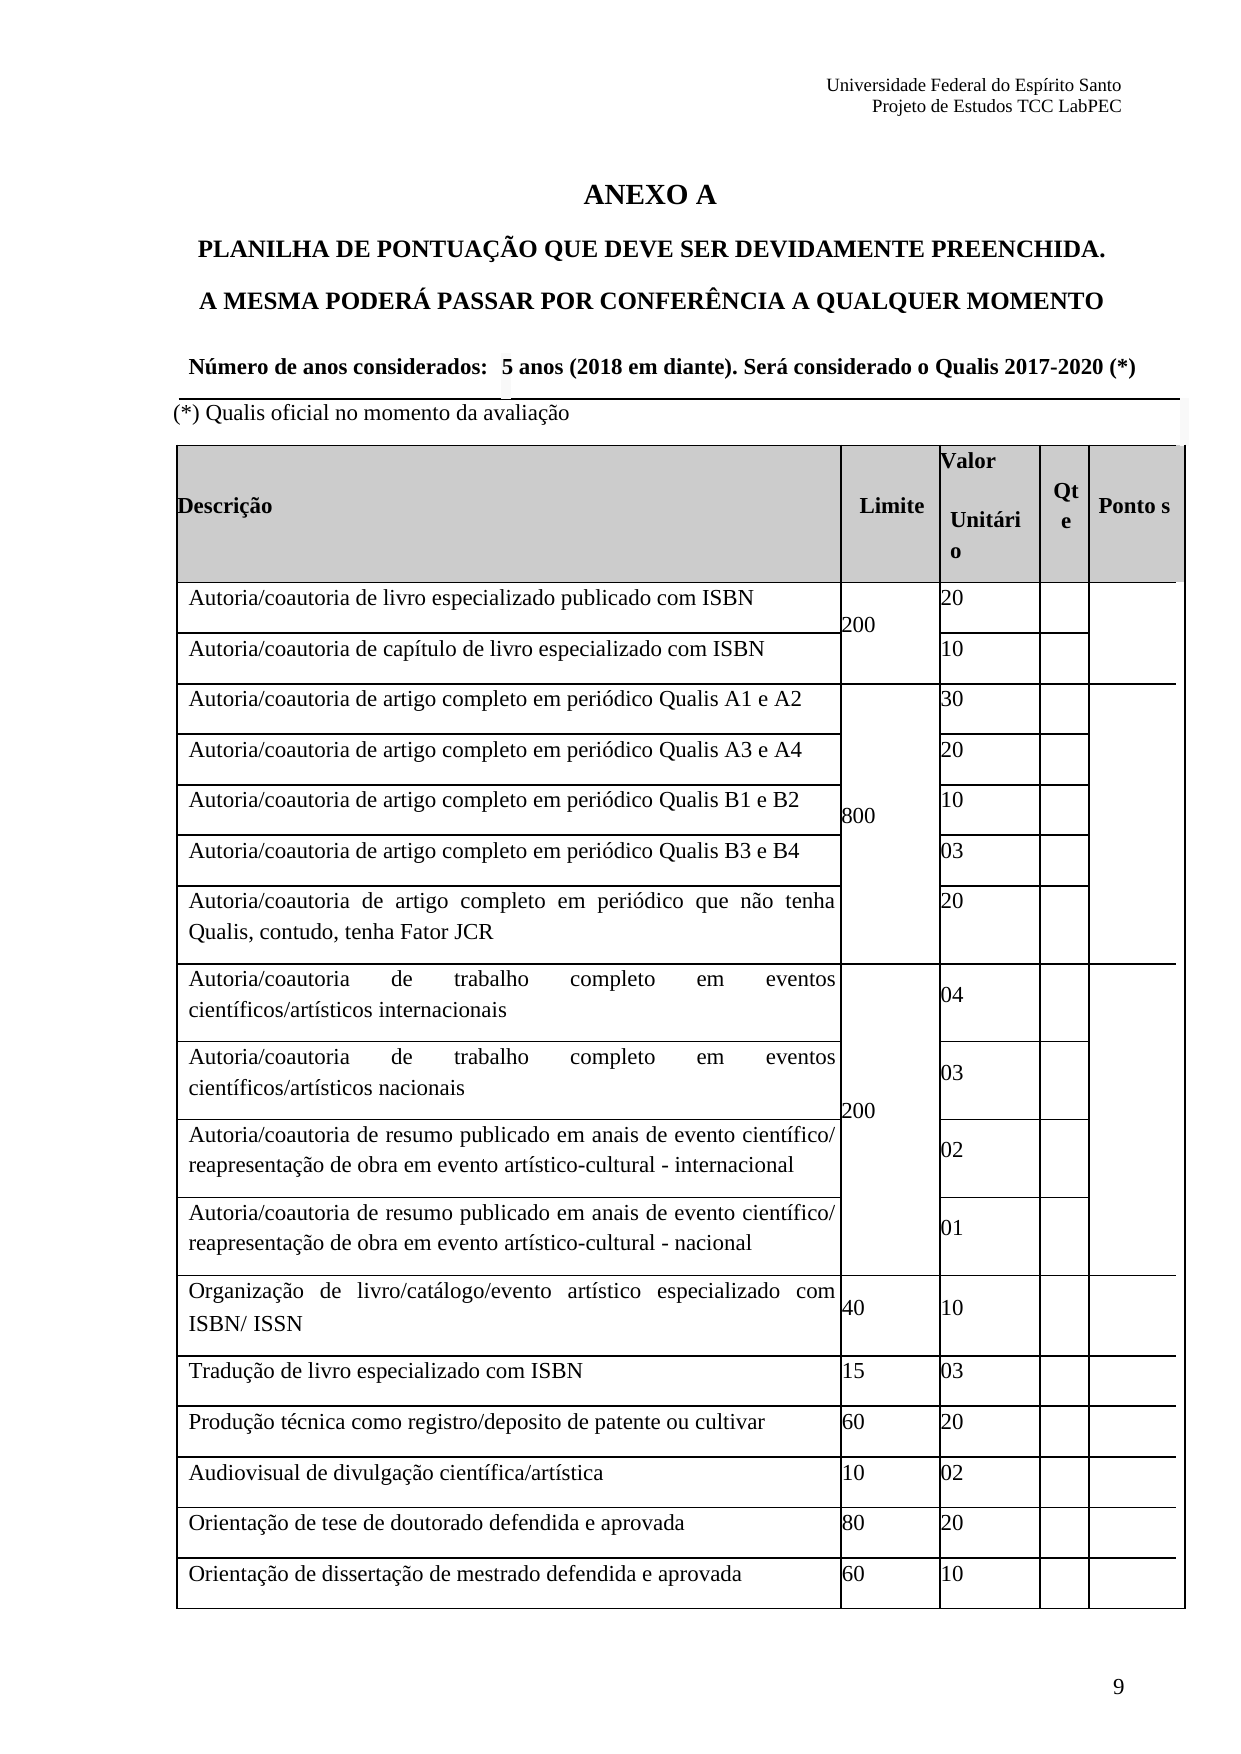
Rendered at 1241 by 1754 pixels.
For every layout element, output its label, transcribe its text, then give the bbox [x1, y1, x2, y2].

table_cell 04 [941, 965, 1039, 1041]
table_cell [1041, 583, 1088, 632]
table_cell 20 [941, 1407, 1039, 1456]
table_cell [1090, 582, 1184, 683]
table_cell 40 [842, 1276, 939, 1355]
table_cell 20 [941, 887, 1039, 963]
table_cell Autoria/coautoria de trabalho completo em eventos científicos/artísticos nacionais [178, 1042, 840, 1119]
table_header Número de anos considerados: [177, 353, 501, 398]
table_cell Autoria/coautoria de livro especializado publicado com ISBN [178, 583, 840, 632]
table_cell [1041, 1276, 1088, 1355]
table_cell Orientação de tese de doutorado defendida e aprovada [178, 1508, 840, 1557]
table_cell Autoria/coautoria de trabalho completo em eventos científicos/artísticos internacionais [178, 965, 840, 1041]
table_cell [1090, 1456, 1184, 1506]
table_cell [1090, 1355, 1184, 1405]
table_cell 60 [842, 1559, 939, 1607]
table_cell [1041, 1120, 1088, 1197]
table_cell 10 [941, 1559, 1039, 1607]
table_cell 20 [941, 735, 1039, 784]
table_cell Autoria/coautoria de artigo completo em periódico que não tenha Qualis, contudo, tenha Fator JCR [178, 887, 840, 963]
table_cell Autoria/coautoria de artigo completo em periódico Qualis A1 e A2 [178, 685, 840, 733]
table_cell Organização de livro/catálogo/evento artístico especializado com ISBN/ ISSN [178, 1276, 840, 1355]
table_cell Autoria/coautoria de resumo publicado em anais de evento científico/ reapresentação de obra em evento artístico-cultural - nacional [178, 1198, 840, 1274]
table_cell [1041, 1357, 1088, 1405]
table_cell 800 [842, 685, 939, 963]
table_cell (*) Qualis oficial no momento da avaliação [177, 398, 1180, 444]
table_cell Limite [842, 446, 939, 582]
table_cell [1041, 887, 1088, 963]
table_cell 30 [941, 685, 1039, 733]
table_cell [1041, 786, 1088, 834]
table_cell Autoria/coautoria de capítulo de livro especializado com ISBN [178, 634, 840, 683]
table_cell 02 [941, 1120, 1039, 1197]
table_cell 01 [941, 1198, 1039, 1274]
table_cell [1090, 1557, 1184, 1607]
table_cell 20 [941, 1508, 1039, 1557]
table_cell 03 [941, 1042, 1039, 1119]
table_cell 10 [941, 1276, 1039, 1355]
table_cell 10 [941, 634, 1039, 683]
table_cell [1090, 1506, 1184, 1557]
table_cell [1041, 965, 1088, 1041]
table_cell 10 [842, 1458, 939, 1506]
table_cell 20 [941, 583, 1039, 632]
table_cell [1041, 1458, 1088, 1506]
table_cell 200 [842, 965, 939, 1274]
table_cell [1041, 1508, 1088, 1557]
table_cell Audiovisual de divulgação científica/artística [178, 1458, 840, 1506]
table_cell [1041, 1198, 1088, 1274]
table_cell 10 [941, 786, 1039, 834]
table_cell 03 [941, 836, 1039, 885]
table_cell 200 [842, 583, 939, 683]
table_cell Orientação de dissertação de mestrado defendida e aprovada [178, 1559, 840, 1607]
subtitle A MESMA PODERÁ PASSAR POR CONFERÊNCIA A QUALQUER MOMENTO [177, 286, 1126, 314]
table_cell 80 [842, 1508, 939, 1557]
table_cell Produção técnica como registro/deposito de patente ou cultivar [178, 1407, 840, 1456]
table_cell Descrição [178, 446, 840, 582]
table_cell [1090, 1405, 1184, 1456]
table_cell [1041, 1042, 1088, 1119]
table_cell Qt e [1041, 446, 1088, 582]
table_cell [1041, 685, 1088, 733]
table_cell Valor Unitári o [941, 446, 1039, 582]
table_cell Autoria/coautoria de artigo completo em periódico Qualis A3 e A4 [178, 735, 840, 784]
subtitle PLANILHA DE PONTUAÇÃO QUE DEVE SER DEVIDAMENTE PREENCHIDA. [177, 234, 1126, 263]
table_cell Tradução de livro especializado com ISBN [178, 1357, 840, 1405]
table_cell [1090, 963, 1184, 1274]
table_cell Autoria/coautoria de resumo publicado em anais de evento científico/ reapresentação de obra em evento artístico-cultural - internacional [178, 1120, 840, 1197]
text ANEXO A [208, 177, 1092, 211]
table_cell 02 [941, 1458, 1039, 1506]
table_cell [1090, 683, 1184, 963]
table_header 5 anos (2018 em diante). Será considerado o Qualis 2017-2020 (*) [511, 353, 1185, 398]
table_cell Autoria/coautoria de artigo completo em periódico Qualis B3 e B4 [178, 836, 840, 885]
table_cell 03 [941, 1357, 1039, 1405]
table_cell Autoria/coautoria de artigo completo em periódico Qualis B1 e B2 [178, 786, 840, 834]
table_cell [1090, 1275, 1184, 1355]
table_cell [1041, 836, 1088, 885]
table_cell 60 [842, 1407, 939, 1456]
table_cell [1041, 1407, 1088, 1456]
table_cell 15 [842, 1357, 939, 1405]
table_cell [1041, 634, 1088, 683]
table_cell Ponto s [1090, 445, 1184, 582]
table_cell [1041, 735, 1088, 784]
table_cell [1041, 1559, 1088, 1607]
